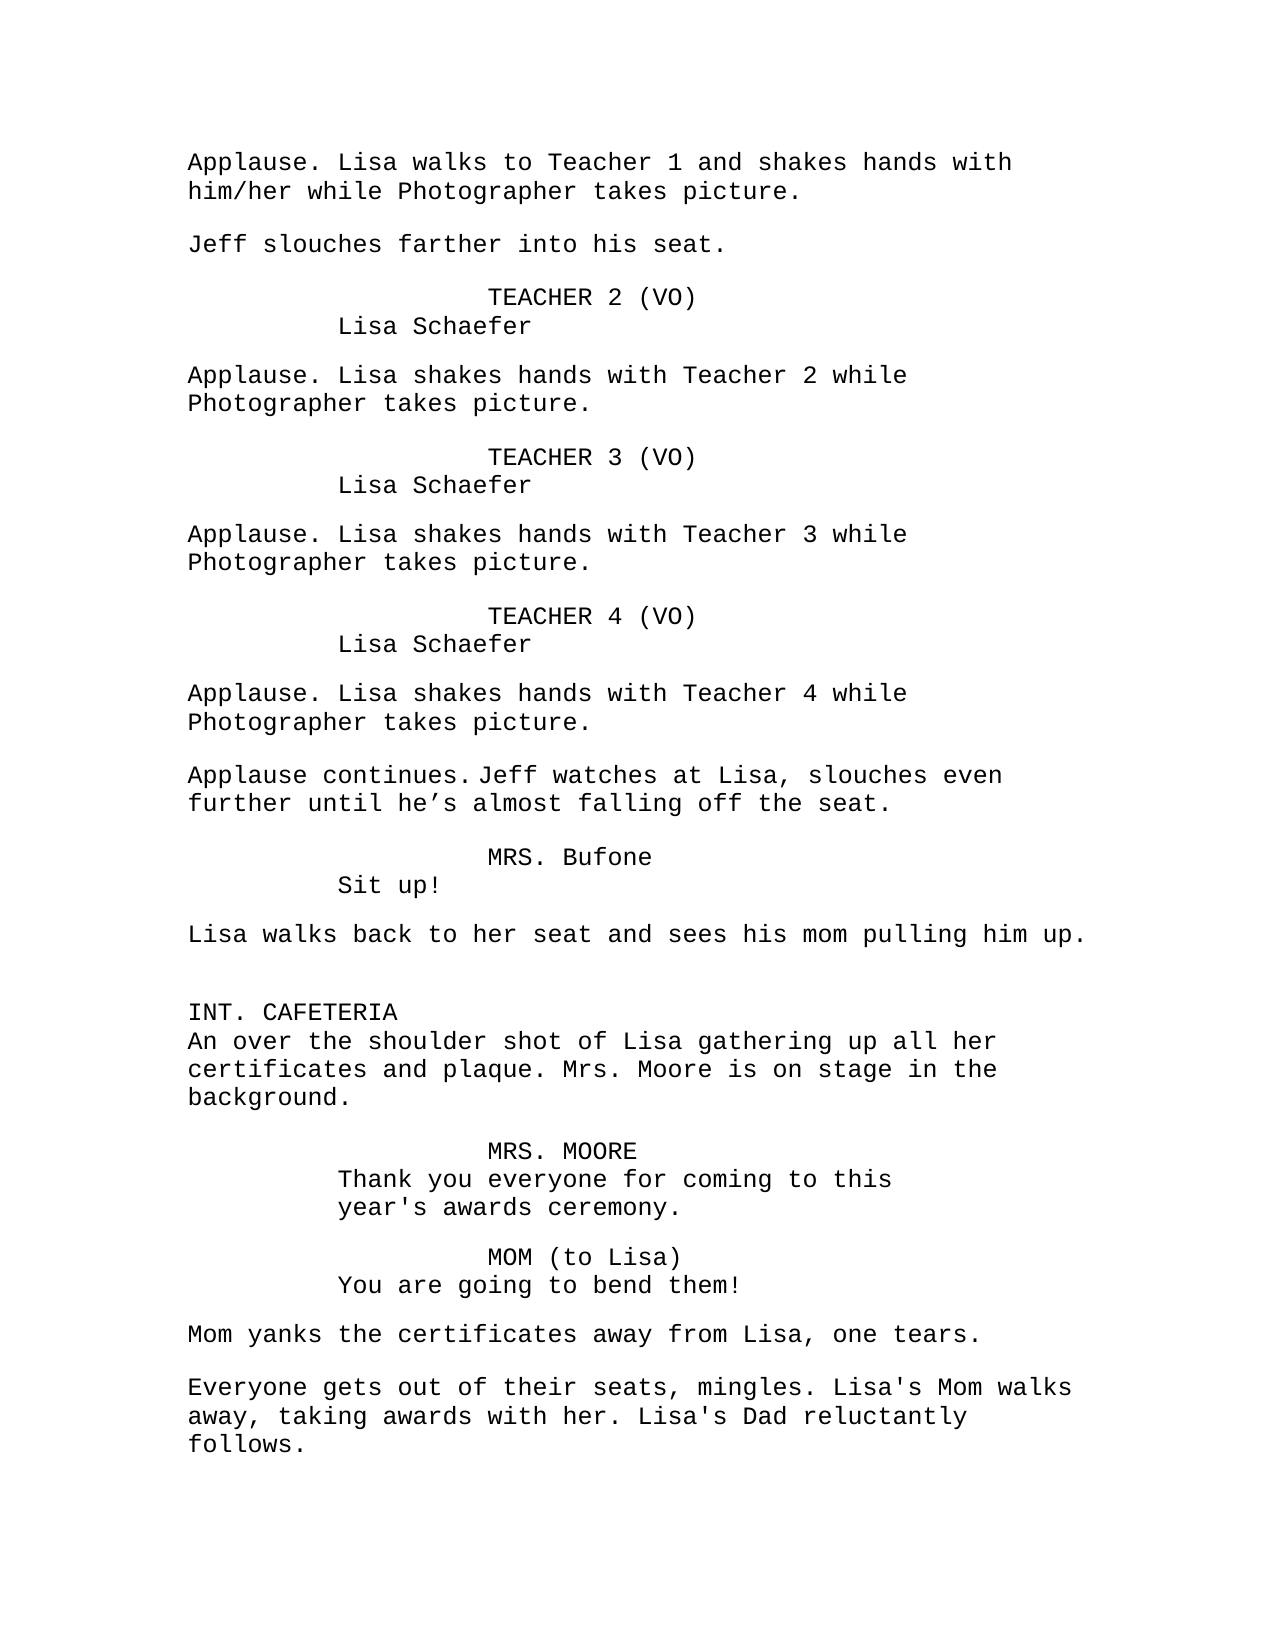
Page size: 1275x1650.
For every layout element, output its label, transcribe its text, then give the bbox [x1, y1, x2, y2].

text Lisa walks back to her seat and sees his mom pulling him up. [187, 922, 1087, 950]
text Lisa Schaefer [337, 632, 937, 660]
text MRS. MOORE [187, 1138, 1087, 1167]
subtitle INT. CAFETERIA [187, 1000, 1087, 1028]
text Lisa Schaefer [337, 472, 937, 501]
text TEACHER 2 (VO) [187, 285, 1087, 313]
text Jeff slouches farther into his seat. [187, 232, 1087, 260]
text You are going to bend them! [337, 1272, 937, 1301]
text Thank you everyone for coming to this year's awards ceremony. [337, 1167, 937, 1223]
text An over the shoulder shot of Lisa gathering up all her certificates and plaque. Mrs. Moore is on stage in the background. [187, 1028, 1087, 1113]
text Applause. Lisa shakes hands with Teacher 4 while Photographer takes picture. [187, 681, 1087, 737]
text Applause continues. Jeff watches at Lisa, slouches even further until he’s almost falling off the seat. [187, 762, 1087, 819]
text Applause. Lisa shakes hands with Teacher 2 while Photographer takes picture. [187, 362, 1087, 419]
text Sit up! [337, 872, 937, 901]
text MOM (to Lisa) [187, 1244, 1087, 1272]
text Lisa Schaefer [337, 313, 937, 342]
text TEACHER 4 (VO) [187, 603, 1087, 632]
text Applause. Lisa walks to Teacher 1 and shakes hands with him/her while Photographer takes picture. [187, 150, 1087, 207]
text TEACHER 3 (VO) [187, 444, 1087, 472]
text MRS. Bufone [187, 844, 1087, 872]
text Applause. Lisa shakes hands with Teacher 3 while Photographer takes picture. [187, 522, 1087, 578]
text Mom yanks the certificates away from Lisa, one tears. [187, 1322, 1087, 1350]
text Everyone gets out of their seats, mingles. Lisa's Mom walks away, taking awards with her. Lisa's Dad reluctantly follows. [187, 1375, 1087, 1460]
